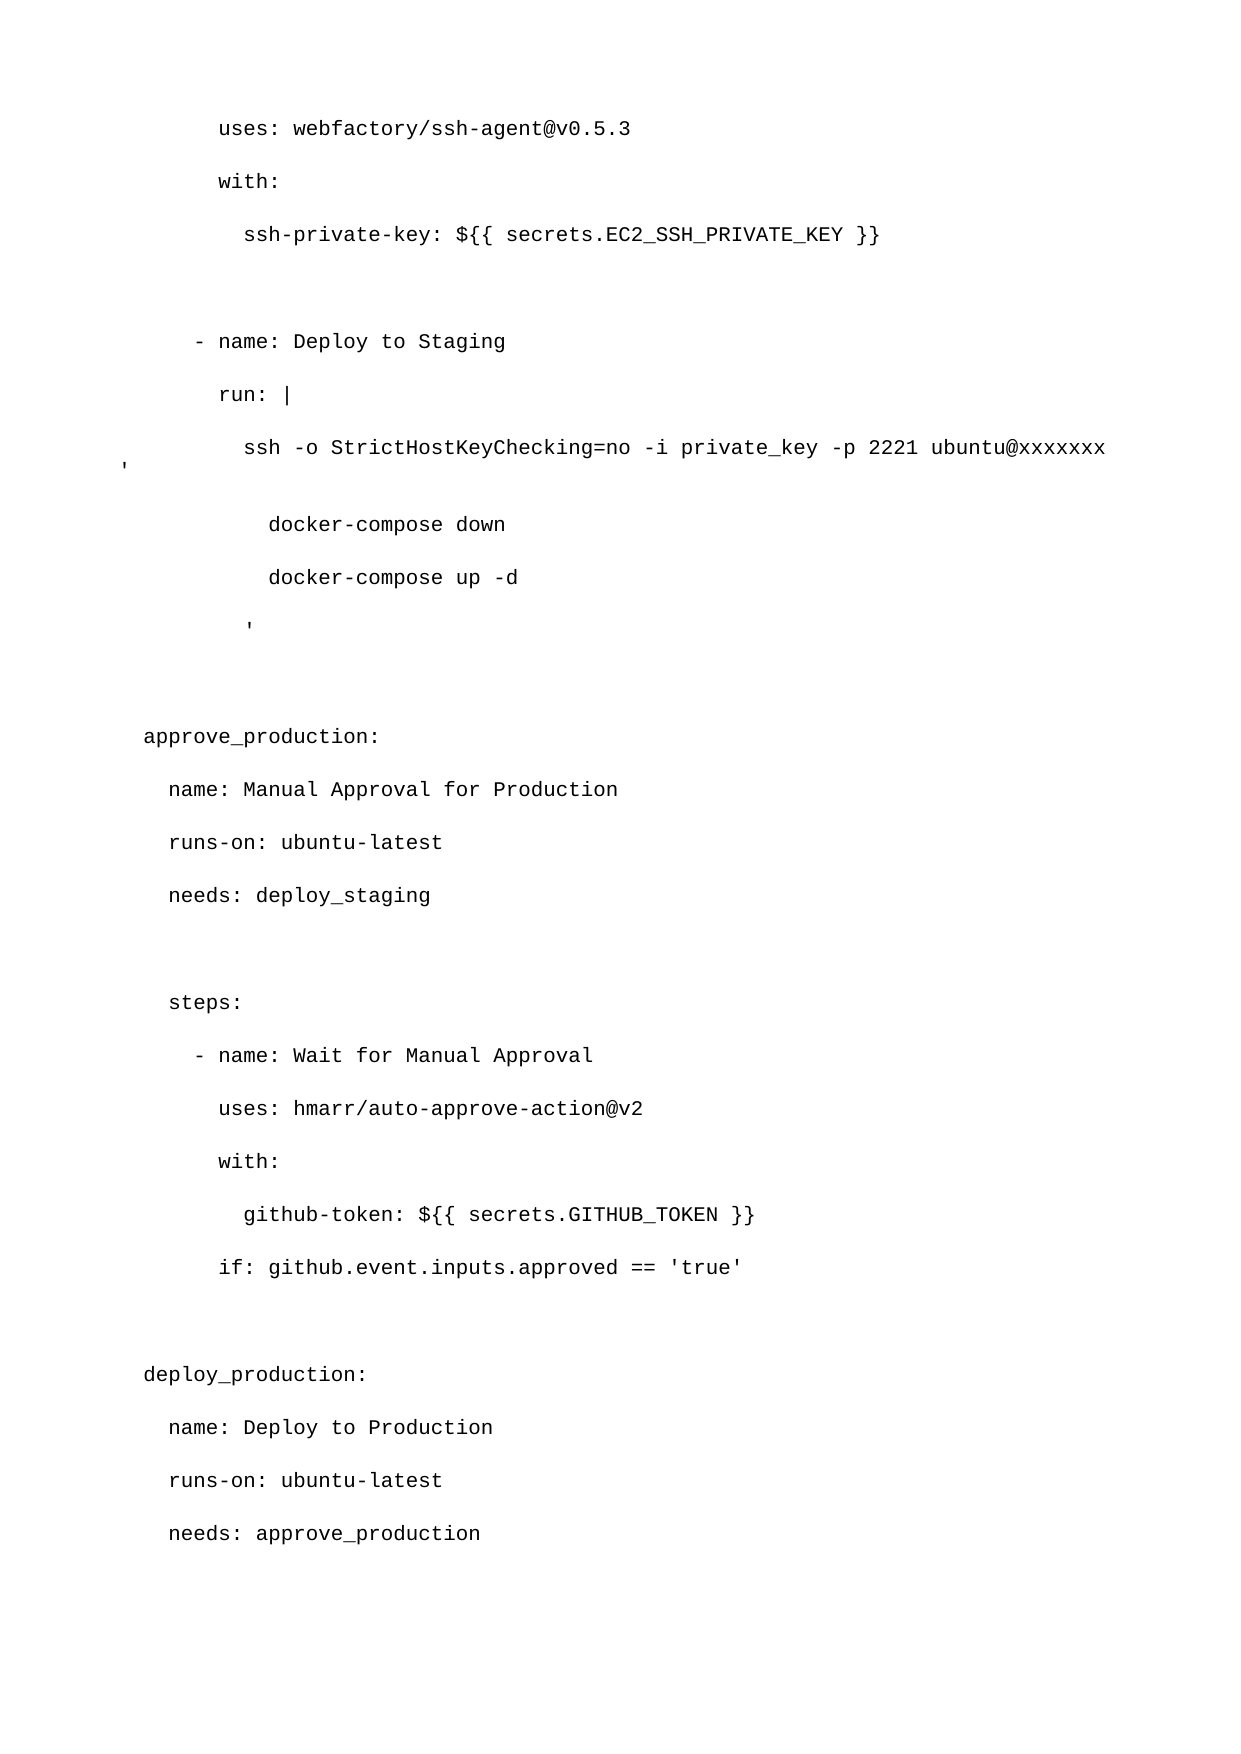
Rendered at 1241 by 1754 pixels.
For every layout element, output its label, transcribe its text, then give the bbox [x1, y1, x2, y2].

text ssh-private-key: ${{ secrets.EC2_SSH_PRIVATE_KEY }} [118, 224, 1122, 248]
text deploy_production: [118, 1364, 1122, 1387]
text uses: webfactory/ssh-agent@v0.5.3 [118, 118, 1122, 142]
text steps: [118, 992, 1122, 1015]
text needs: deploy_staging [118, 886, 1122, 909]
text docker-compose up -d [118, 567, 1122, 590]
text ssh -o StrictHostKeyChecking=no -i private_key -p 2221 ubuntu@xxxxxxx ' [118, 437, 1122, 484]
text with: [118, 1151, 1122, 1175]
text - name: Deploy to Staging [118, 331, 1122, 354]
text name: Deploy to Production [118, 1417, 1122, 1440]
text run: | [118, 384, 1122, 407]
text name: Manual Approval for Production [118, 779, 1122, 803]
text - name: Wait for Manual Approval [118, 1045, 1122, 1068]
text docker-compose down [118, 514, 1122, 537]
text github-token: ${{ secrets.GITHUB_TOKEN }} [118, 1204, 1122, 1228]
text uses: hmarr/auto-approve-action@v2 [118, 1098, 1122, 1122]
text with: [118, 171, 1122, 195]
text needs: approve_production [118, 1523, 1122, 1547]
text ' [118, 620, 1122, 643]
text approve_production: [118, 726, 1122, 750]
text runs-on: ubuntu-latest [118, 832, 1122, 856]
text if: github.event.inputs.approved == 'true' [118, 1257, 1122, 1281]
text runs-on: ubuntu-latest [118, 1470, 1122, 1493]
